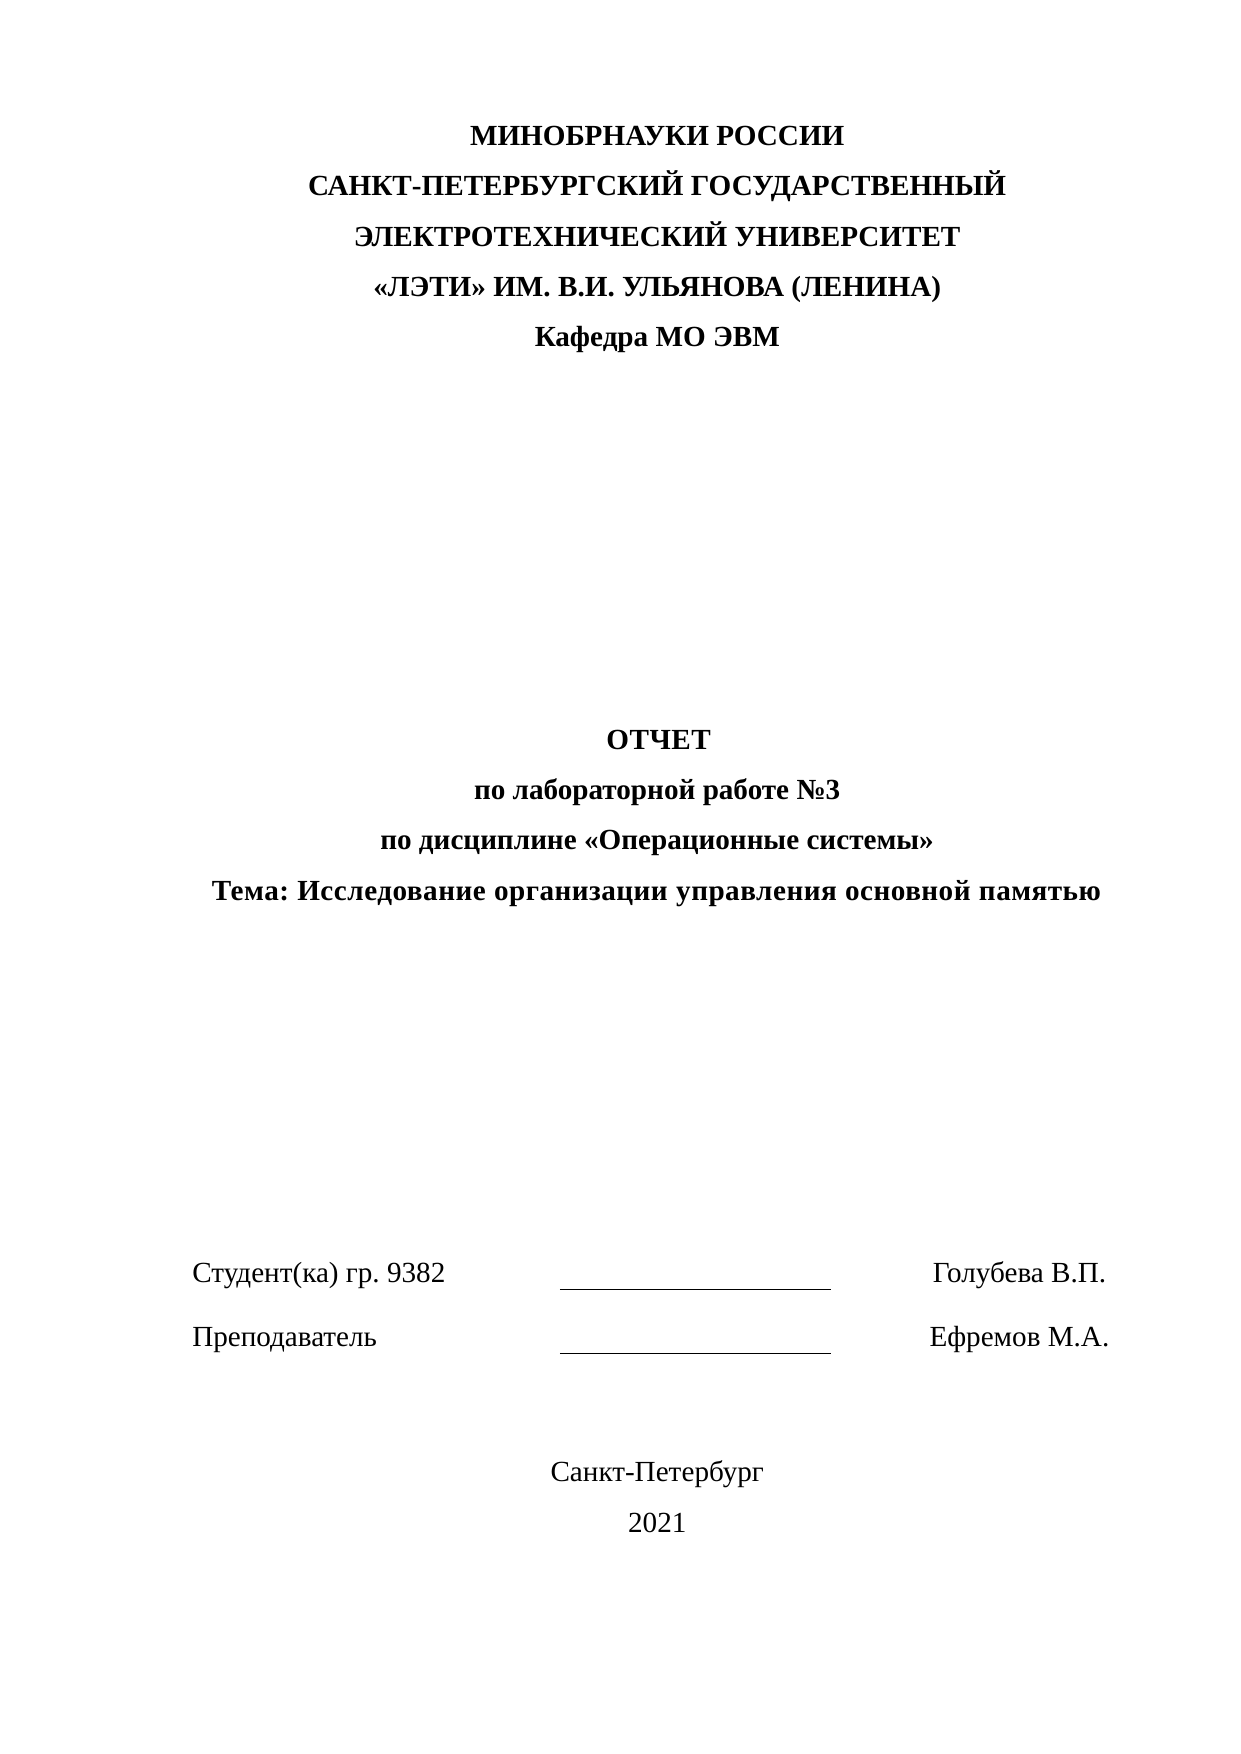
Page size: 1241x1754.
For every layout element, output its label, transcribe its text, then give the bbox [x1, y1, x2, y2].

text 2021 [118, 1505, 1122, 1538]
table_cell Преподаватель [107, 1289, 560, 1353]
text отчет [118, 722, 1122, 755]
table_cell [560, 1290, 831, 1353]
table_header Голубева В.П. [831, 1225, 1133, 1289]
text Санкт-Петербург [118, 1454, 1122, 1488]
text «ЛЭТИ» им. В.И. Ульянова (Ленина) [118, 269, 1122, 303]
table_header Студент(ка) гр. 9382 [107, 1225, 560, 1289]
table_cell Ефремов М.А. [831, 1289, 1133, 1353]
text по лабораторной работе №3 [118, 772, 1122, 806]
text Тема: Исследование организации управления основной памятью [118, 873, 1122, 906]
text электротехнический университет [118, 219, 1122, 252]
text МИНОБРНАУКИ РОССИИ [118, 118, 1122, 152]
text по дисциплине «Операционные системы» [118, 822, 1122, 856]
text Санкт-Петербургский государственный [118, 168, 1122, 202]
text Кафедра МО ЭВМ [118, 319, 1122, 353]
table_header [560, 1225, 831, 1289]
